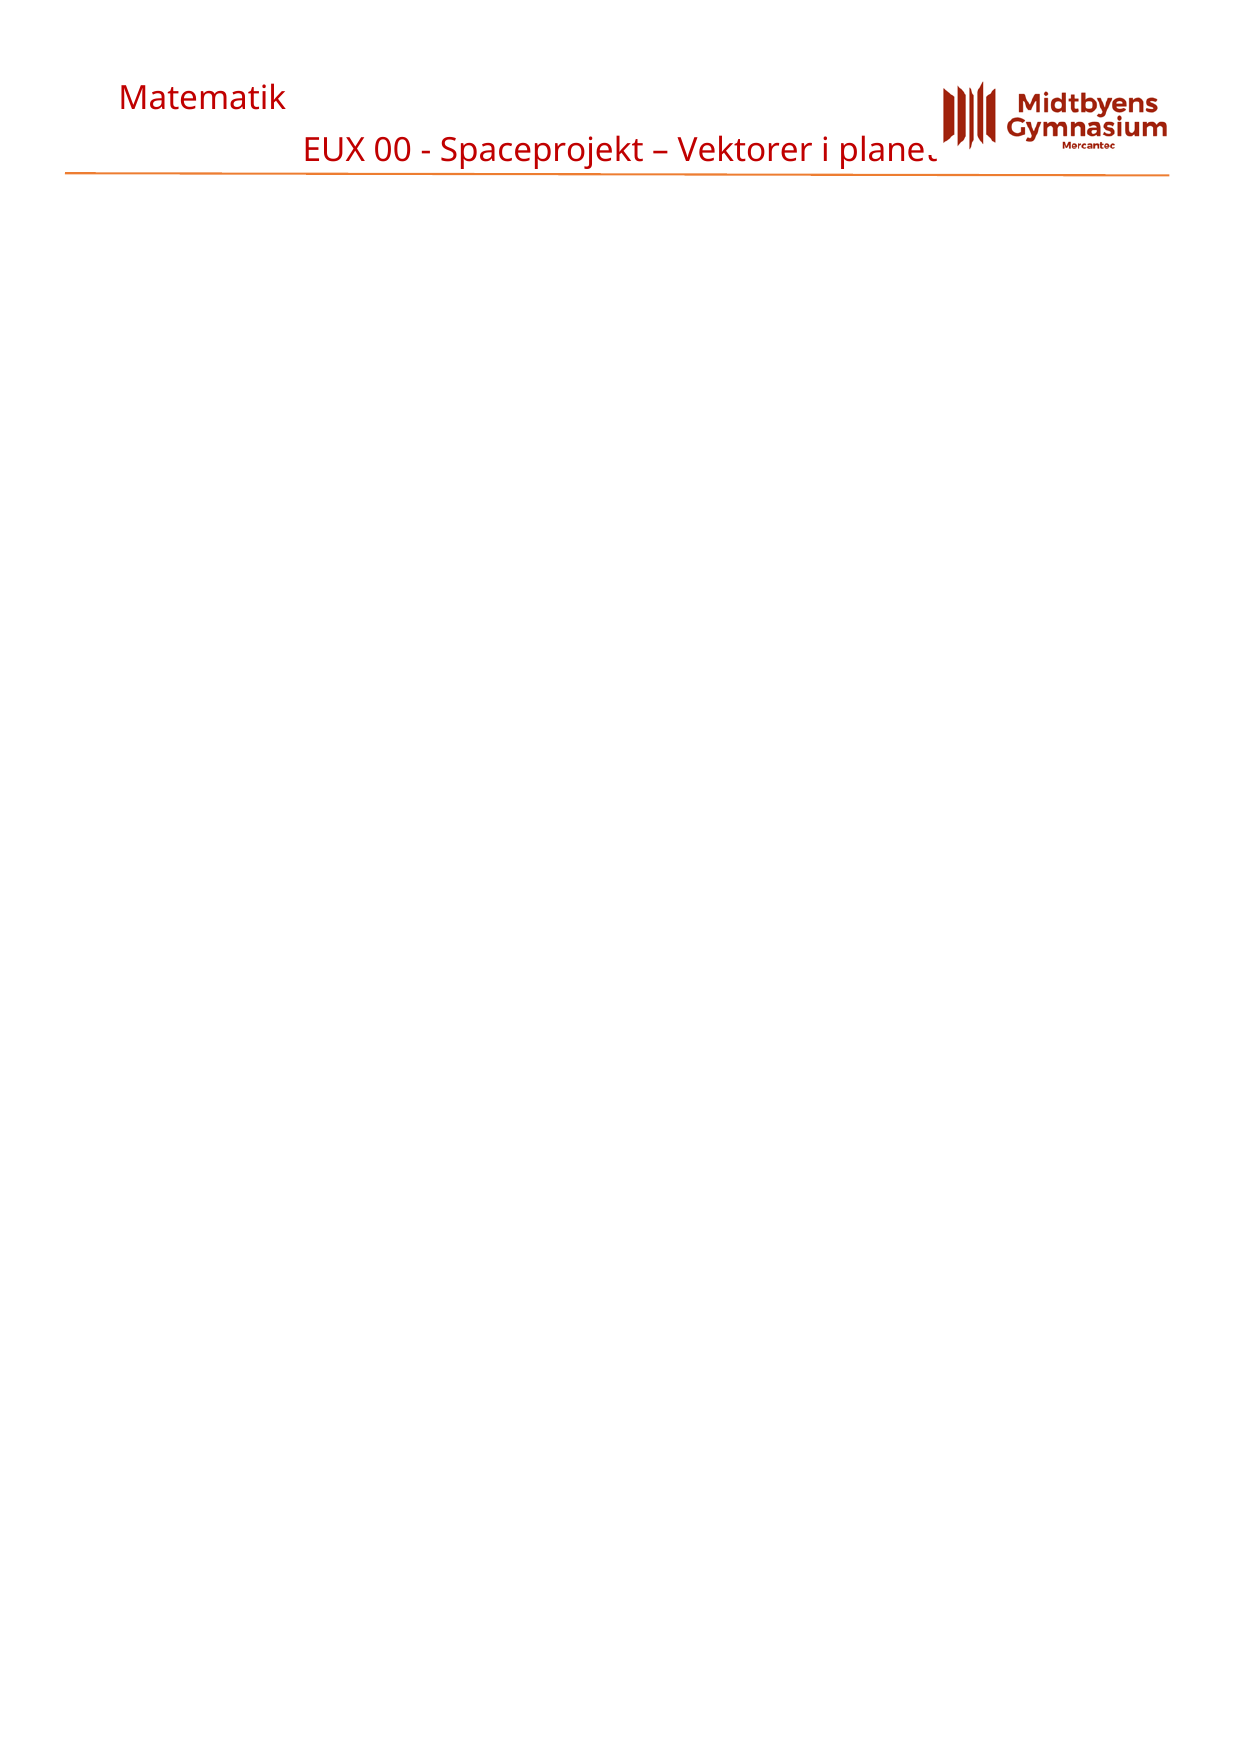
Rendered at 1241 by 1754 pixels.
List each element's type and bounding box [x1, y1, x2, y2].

picture [924, 75, 1177, 155]
